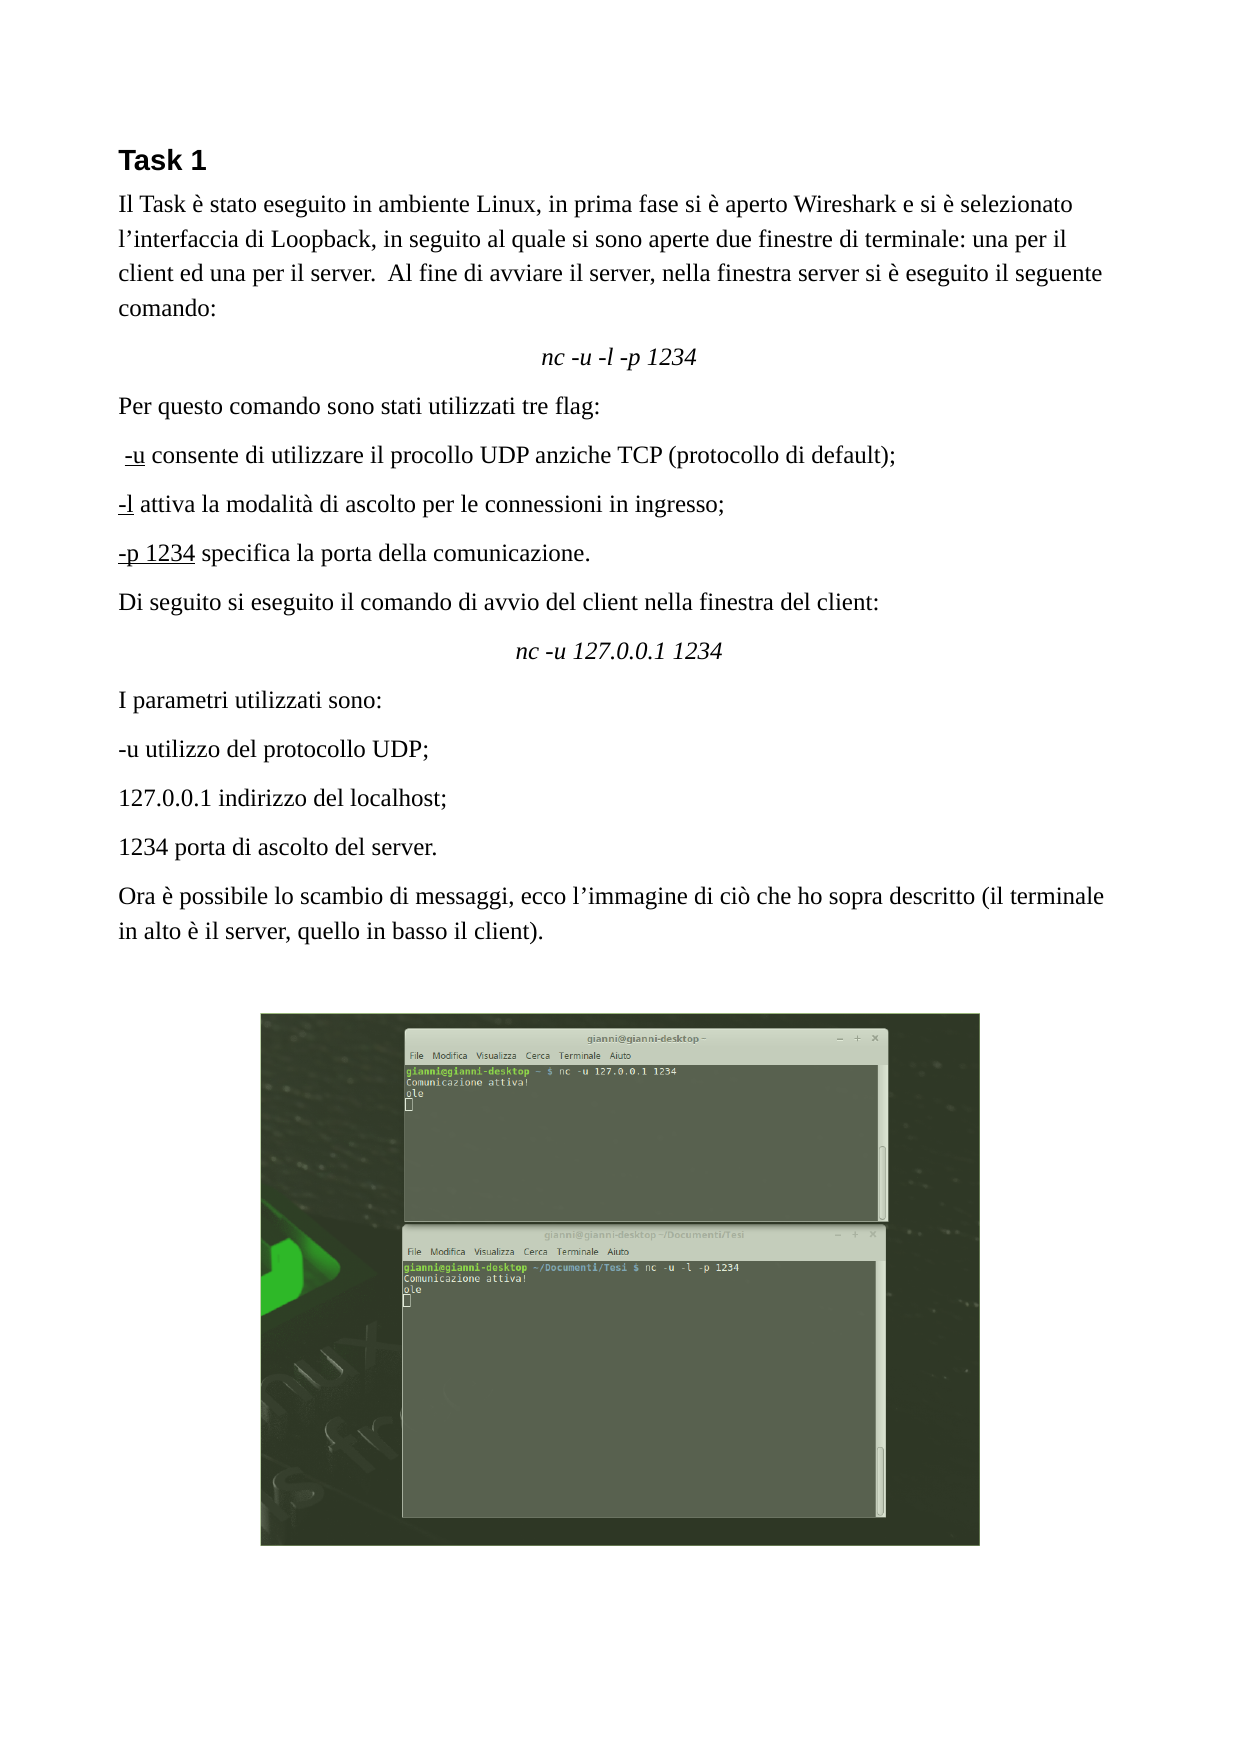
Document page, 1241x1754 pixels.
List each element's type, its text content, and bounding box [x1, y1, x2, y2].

text Per questo comando sono stati utilizzati tre flag: [118, 391, 1122, 419]
text nc -u -l -p 1234 [118, 342, 1122, 370]
text 127.0.0.1 indirizzo del localhost; [118, 783, 1122, 812]
text -l attiva la modalità di ascolto per le connessioni in ingresso; [118, 489, 1122, 518]
text I parametri utilizzati sono: [118, 685, 1122, 714]
text Il Task è stato eseguito in ambiente Linux, in prima fase si è aperto Wireshark e si è selezionato l’interfaccia di Loopback, in seguito al quale si sono aperte due finestre di terminale: una per il client ed una per il server. Al fine di avviare il server, nella finestra server si è eseguito il seguente comando: [118, 189, 1122, 321]
text -u consente di utilizzare il procollo UDP anziche TCP (protocollo di default); [118, 440, 1122, 468]
text -u utilizzo del protocollo UDP; [118, 734, 1122, 763]
text Di seguito si eseguito il comando di avvio del client nella finestra del client: [118, 587, 1122, 616]
picture [260, 1013, 980, 1546]
text 1234 porta di ascolto del server. [118, 832, 1122, 861]
text nc -u 127.0.0.1 1234 [118, 636, 1122, 665]
text -p 1234 specifica la porta della comunicazione. [118, 538, 1122, 567]
text Ora è possibile lo scambio di messaggi, ecco l’immagine di ciò che ho sopra descritto (il terminale in alto è il server, quello in basso il client). [118, 881, 1122, 944]
subtitle Task 1 [118, 143, 1122, 177]
